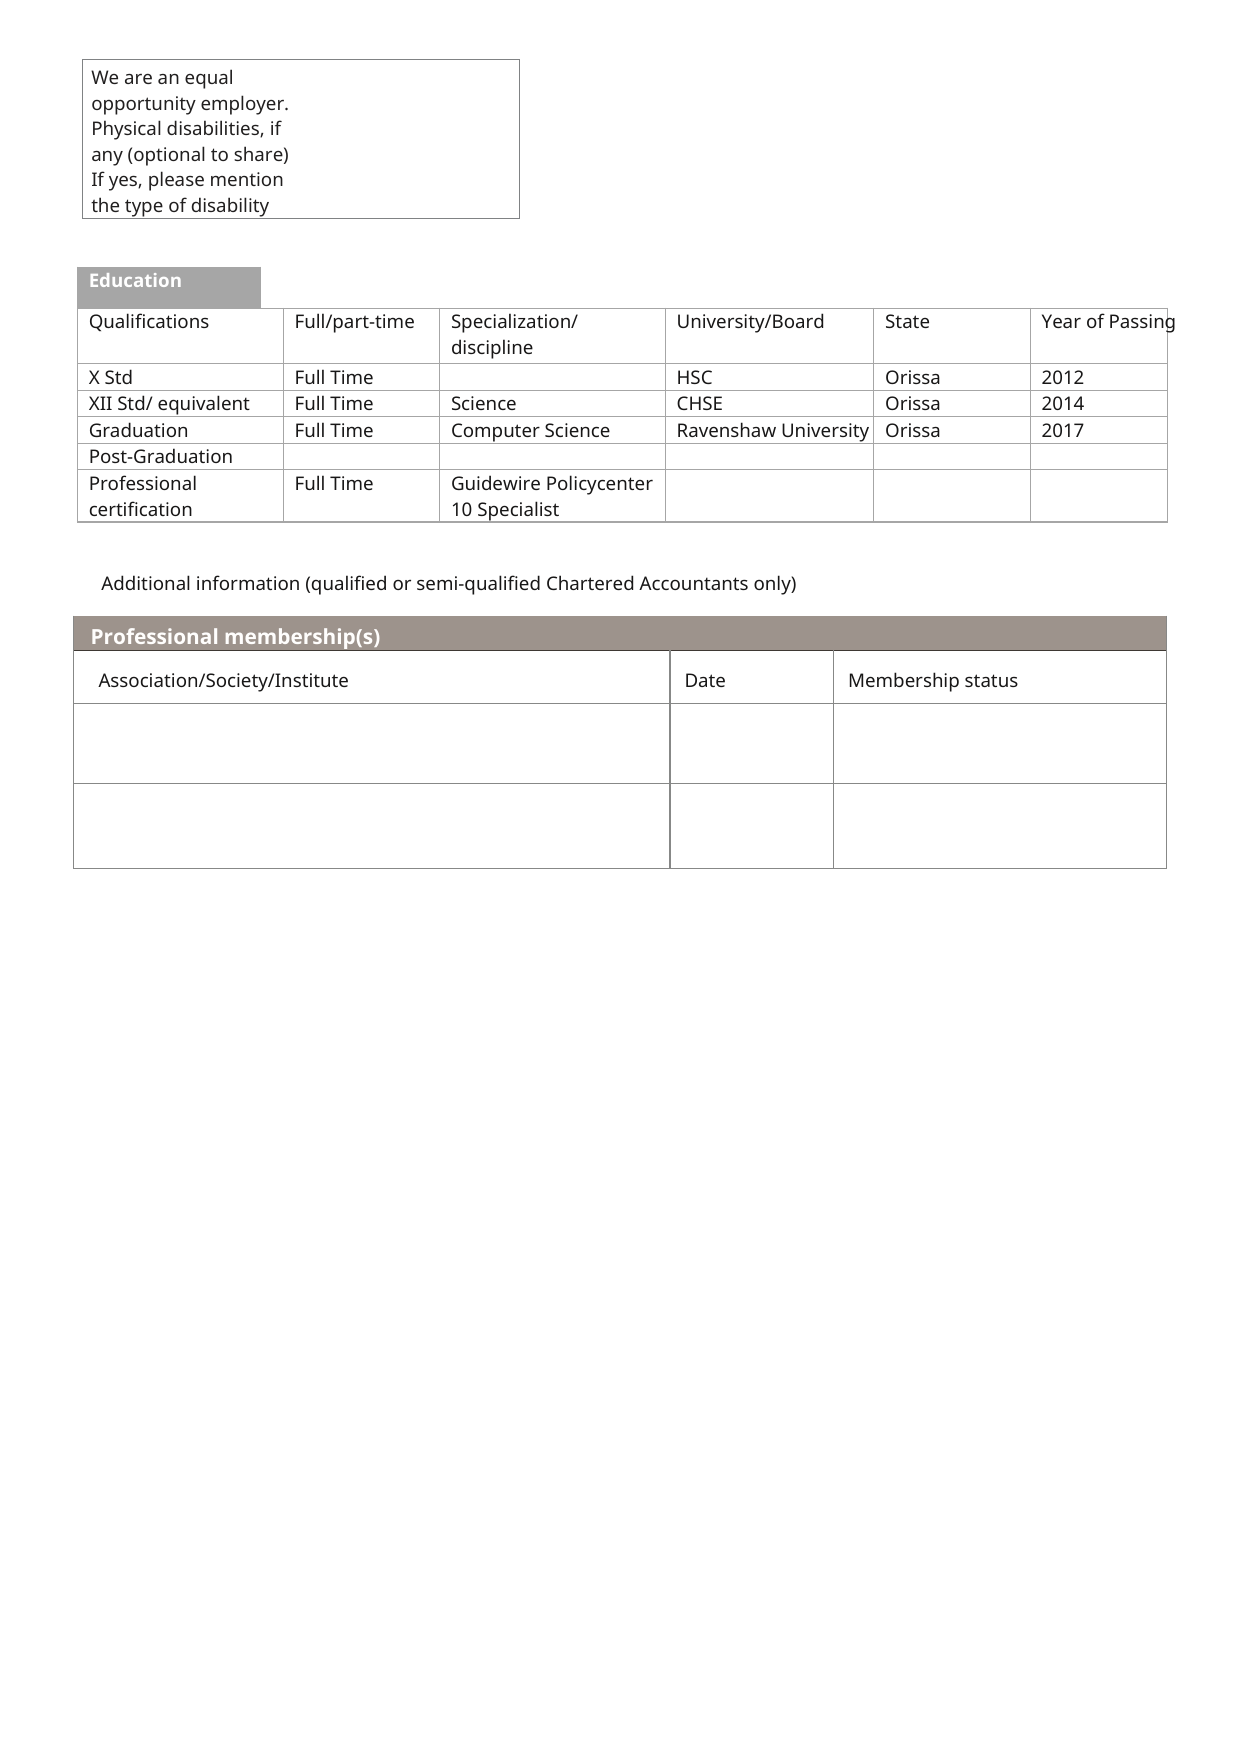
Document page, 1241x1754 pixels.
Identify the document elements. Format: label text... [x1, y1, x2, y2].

table_cell Year of Passing [1031, 309, 1167, 363]
table_header [670, 616, 833, 650]
table_cell CHSE [666, 391, 873, 416]
table_cell [671, 784, 833, 868]
table_cell Graduation [78, 417, 283, 443]
table_cell [284, 444, 439, 469]
table_cell [440, 364, 665, 389]
table_cell State [874, 309, 1030, 363]
table_cell [666, 470, 873, 521]
table_cell We are an equal opportunity employer. Physical disabilities, if any (optional to share) If yes, please mention the type of disability [83, 60, 302, 218]
table_cell [671, 704, 833, 783]
table_cell Guidewire Policycenter 10 Specialist [440, 470, 665, 521]
table_cell University/Board [666, 309, 873, 363]
text Additional information (qualified or semi-qualified Chartered Accountants only) [101, 570, 1154, 596]
table_header Education [78, 268, 260, 308]
table_cell [834, 704, 1166, 783]
table_cell Association/Society/Institute [74, 651, 669, 702]
table_cell Date [671, 651, 833, 702]
table_cell Full Time [284, 470, 439, 521]
table_cell Qualifications [78, 309, 283, 363]
table_cell Professional certification [78, 470, 283, 521]
table_cell Full Time [284, 364, 439, 389]
table_cell [302, 60, 519, 218]
table_cell [440, 444, 665, 469]
table_cell [1031, 470, 1167, 521]
table_cell Orissa [874, 364, 1030, 389]
table_cell Specialization/discipline [440, 309, 665, 363]
table_cell [74, 704, 669, 783]
table_cell 2012 [1031, 364, 1167, 389]
table_cell Orissa [874, 417, 1030, 443]
table_cell 2014 [1031, 391, 1167, 416]
table_header Professional membership(s) [74, 616, 670, 650]
table_cell Science [440, 391, 665, 416]
table_cell Post-Graduation [78, 444, 283, 469]
table_cell 2017 [1031, 417, 1167, 443]
table_cell Orissa [874, 391, 1030, 416]
table_cell Full Time [284, 417, 439, 443]
table_cell Ravenshaw University [666, 417, 873, 443]
table_cell X Std [78, 364, 283, 389]
table_cell XII Std/ equivalent [78, 391, 283, 416]
table_cell HSC [666, 364, 873, 389]
table_cell [874, 470, 1030, 521]
table_cell [1031, 444, 1167, 469]
table_cell [874, 444, 1030, 469]
table_cell [666, 444, 873, 469]
table_cell Computer Science [440, 417, 665, 443]
table_cell Full Time [284, 391, 439, 416]
table_cell Membership status [834, 651, 1166, 702]
table_cell [834, 784, 1166, 868]
table_header [833, 616, 1166, 650]
table_cell [74, 784, 669, 868]
table_cell Full/part-time [284, 309, 439, 363]
